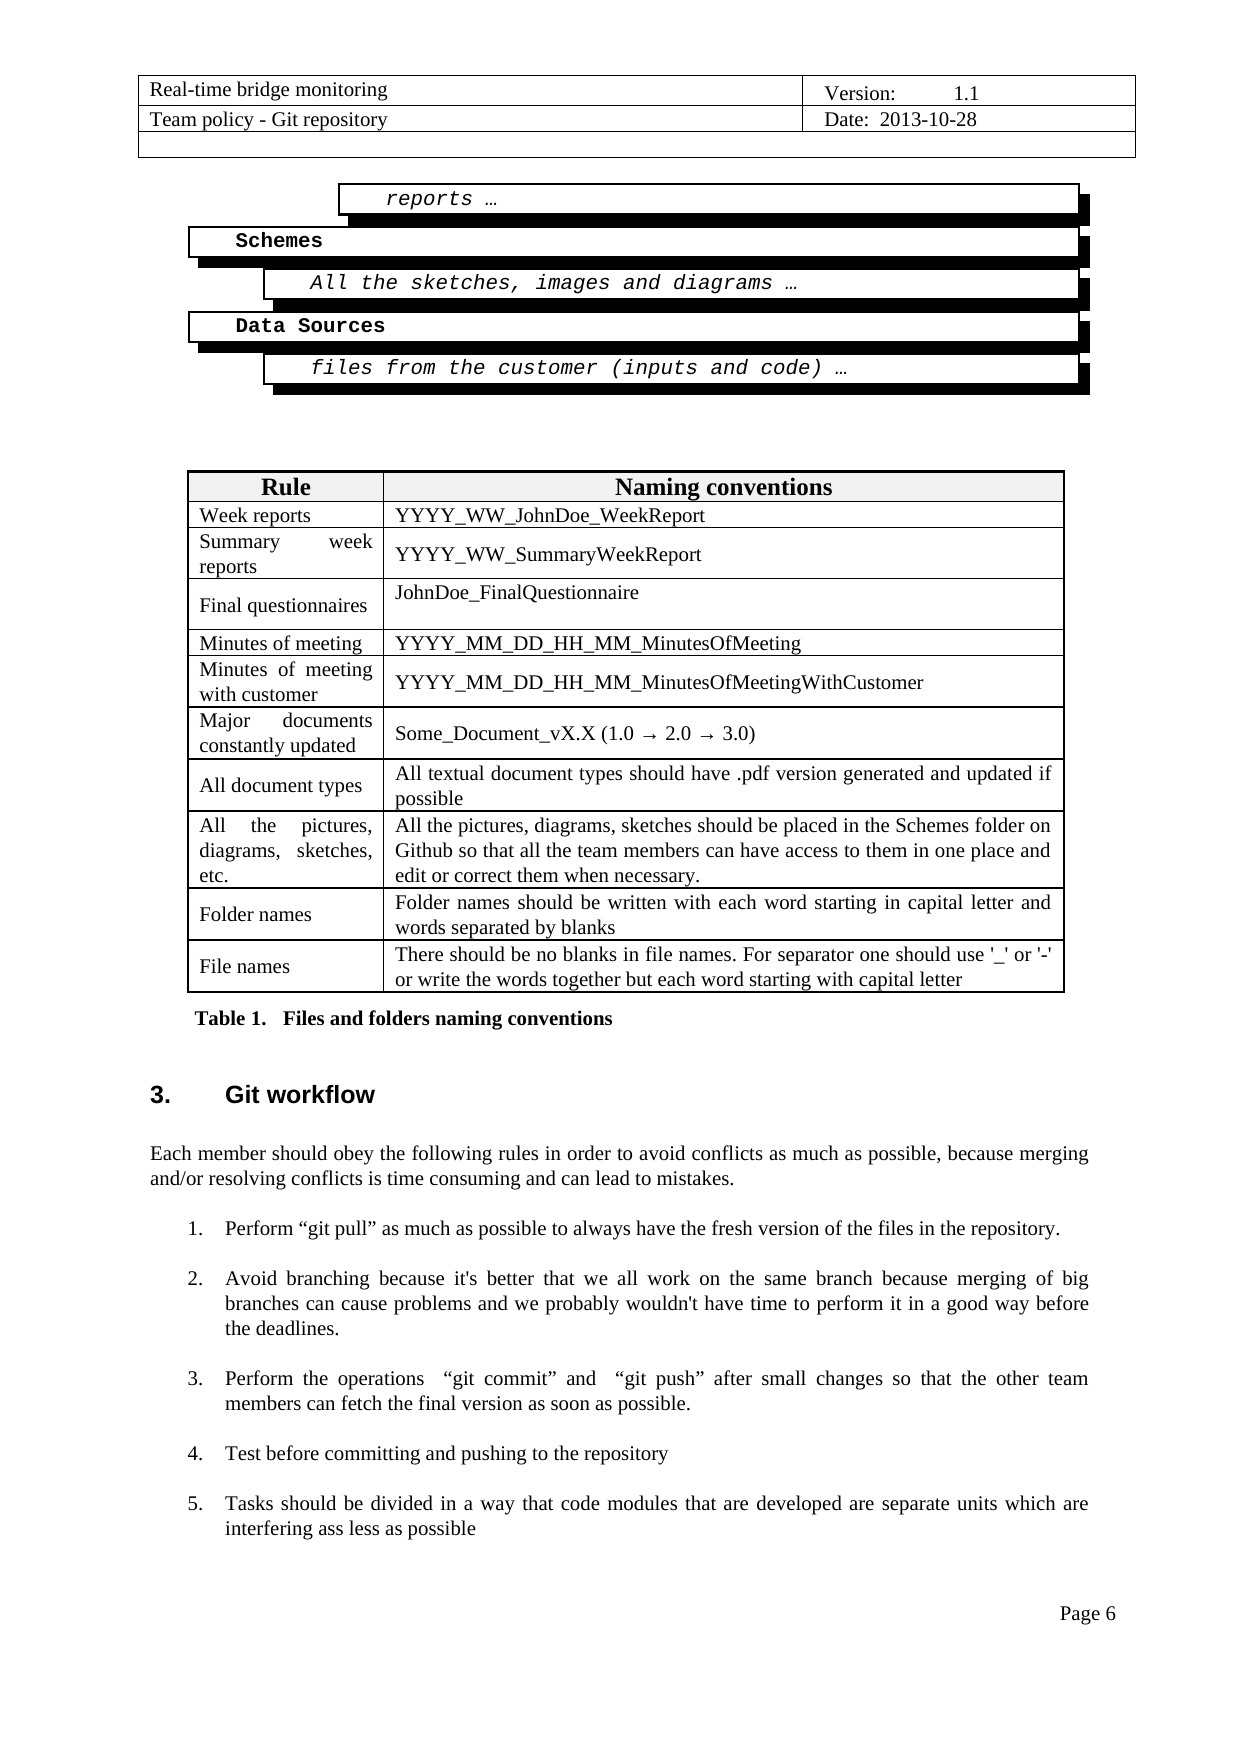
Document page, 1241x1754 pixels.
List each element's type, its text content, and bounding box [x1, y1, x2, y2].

table_cell Final questionnaires [189, 579, 383, 629]
table_cell YYYY_MM_DD_HH_MM_MinutesOfMeeting [384, 630, 1063, 655]
list Perform “git pull” as much as possible to always have the fresh version of the files in the repository. [187, 1215, 1090, 1240]
table_cell Folder names [189, 889, 383, 939]
table_cell YYYY_WW_JohnDoe_WeekReport [384, 502, 1063, 527]
list reports … [340, 185, 1078, 213]
table_cell File names [189, 941, 383, 991]
table_cell All document types [189, 760, 383, 809]
list Schemes [190, 228, 1078, 256]
table_cell Minutes of meeting with customer [189, 656, 383, 706]
table_cell All the pictures, diagrams, sketches, etc. [189, 812, 383, 887]
table_cell There should be no blanks in file names. For separator one should use '_' or '-' or write the words together but each word starting with capital letter [384, 941, 1063, 991]
table_cell Summary week reports [189, 528, 383, 578]
list Test before committing and pushing to the repository [187, 1440, 1090, 1465]
table_cell Some_Document_vX.X (1.0 → 2.0 → 3.0) [384, 708, 1063, 757]
table_cell Folder names should be written with each word starting in capital letter and words separated by blanks [384, 889, 1063, 939]
text Each member should obey the following rules in order to avoid conflicts as much as possible, because merging and/or resolving conflicts is time consuming and can lead to mistakes. [150, 1140, 1090, 1190]
table_cell All the pictures, diagrams, sketches should be placed in the Schemes folder on Github so that all the team members can have access to them in one place and edit or correct them when necessary. [384, 812, 1063, 887]
list Perform the operations “git commit” and “git push” after small changes so that the other team members can fetch the final version as soon as possible. [187, 1365, 1090, 1415]
table_cell YYYY_MM_DD_HH_MM_MinutesOfMeetingWithCustomer [384, 656, 1063, 706]
text Table 1. Files and folders naming conventions [194, 1005, 1031, 1030]
list Tasks should be divided in a way that code modules that are developed are separate units which are interfering ass less as possible [187, 1490, 1090, 1540]
table_header Naming conventions [384, 473, 1063, 501]
table_cell JohnDoe_FinalQuestionnaire [384, 579, 1063, 629]
table_cell Minutes of meeting [189, 630, 383, 655]
list All the sketches, images and diagrams … [265, 270, 1078, 298]
list Data Sources [190, 313, 1078, 341]
table_cell YYYY_WW_SummaryWeekReport [384, 528, 1063, 578]
table_cell Major documents constantly updated [189, 708, 383, 757]
list files from the customer (inputs and code) … [265, 355, 1078, 383]
table_cell All textual document types should have .pdf version generated and updated if possible [384, 760, 1063, 809]
table_header Rule [189, 473, 383, 501]
list Avoid branching because it's better that we all work on the same branch because merging of big branches can cause problems and we probably wouldn't have time to perform it in a good way before the deadlines. [187, 1265, 1090, 1340]
table_cell Week reports [189, 502, 383, 527]
subtitle Git workflow [150, 1080, 1090, 1109]
